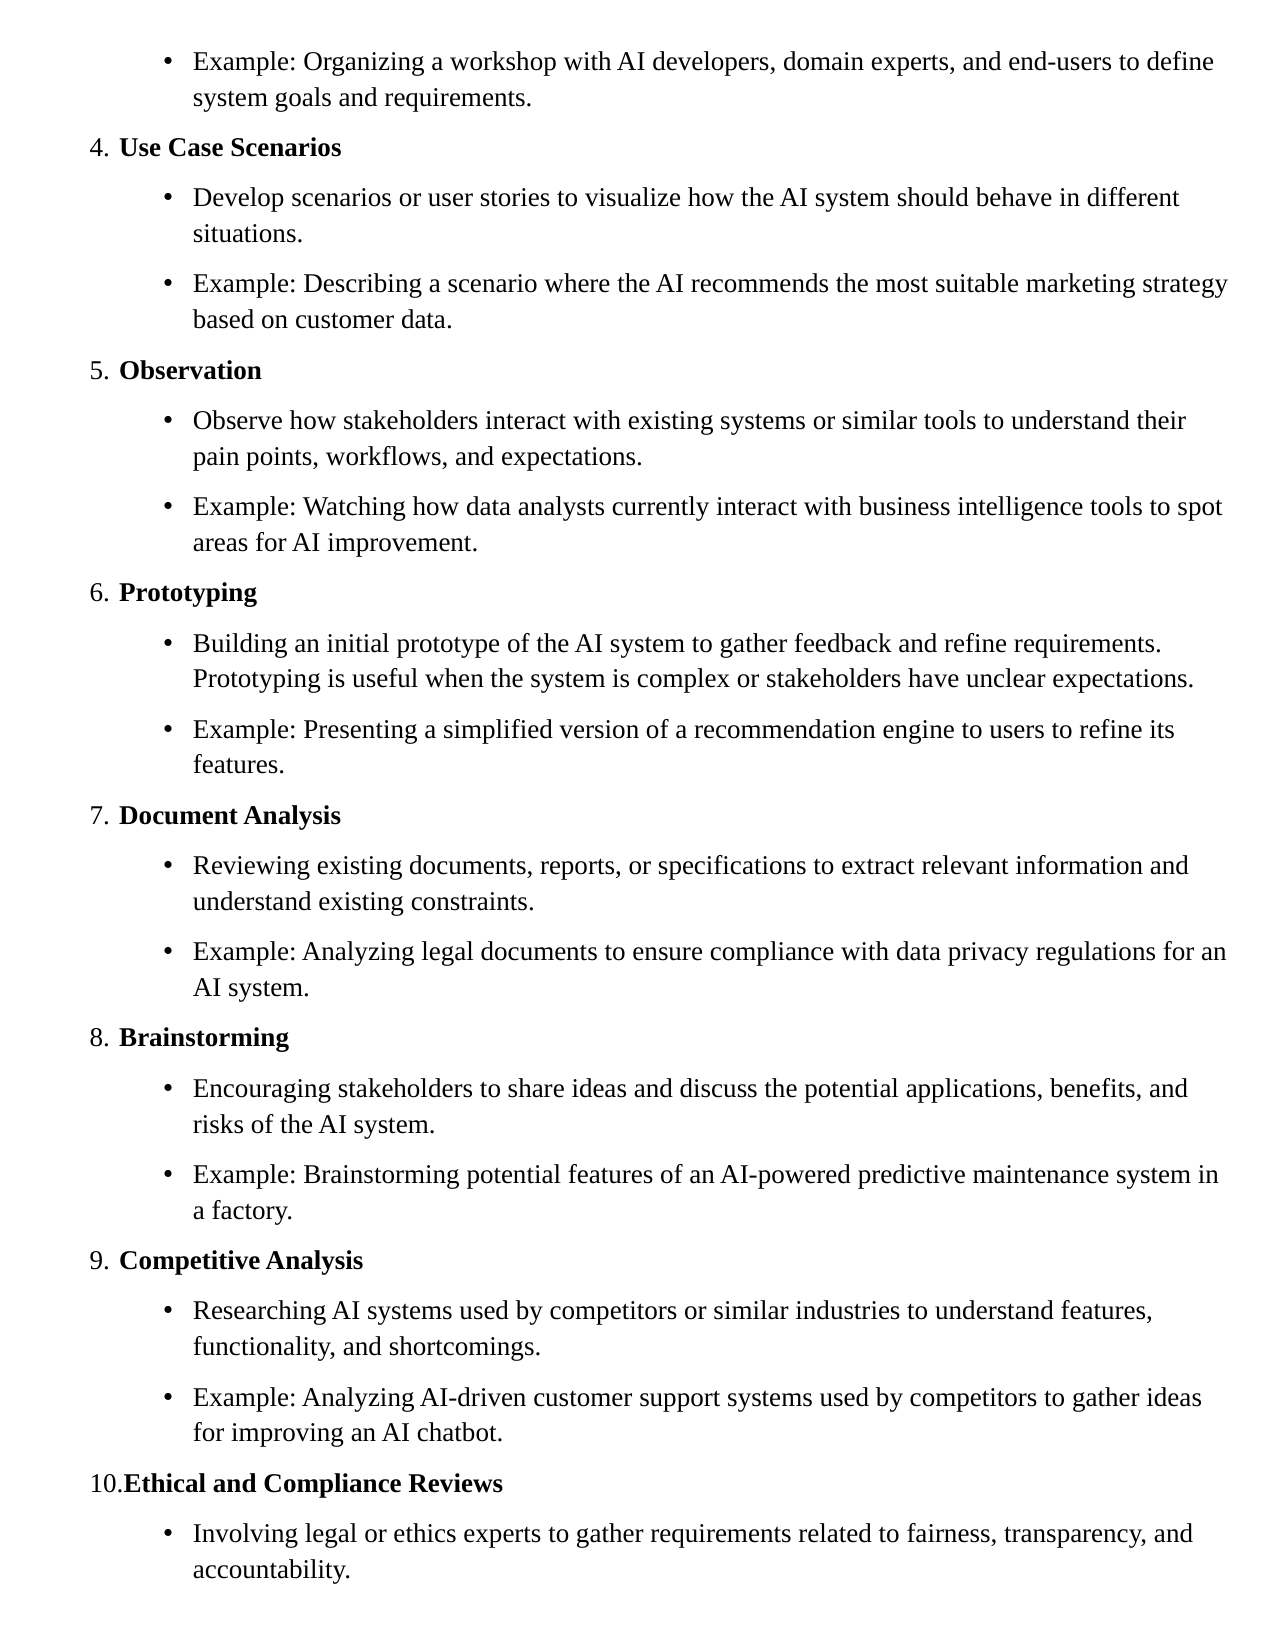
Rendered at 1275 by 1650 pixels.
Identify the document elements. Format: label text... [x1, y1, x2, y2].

list Example: Describing a scenario where the AI recommends the most suitable marketing strategy based on customer data. [163, 268, 1230, 334]
list Develop scenarios or user stories to visualize how the AI system should behave in different situations. [163, 181, 1230, 248]
list Reviewing existing documents, reports, or specifications to extract relevant information and understand existing constraints. [163, 849, 1230, 916]
list Brainstorming [89, 1022, 1230, 1053]
list Document Analysis [89, 799, 1230, 830]
list Competitive Analysis [89, 1244, 1230, 1275]
list Example: Analyzing legal documents to ensure compliance with data privacy regulations for an AI system. [163, 935, 1230, 1002]
list Observe how stakeholders interact with existing systems or similar tools to understand their pain points, workflows, and expectations. [163, 404, 1230, 471]
list Involving legal or ethics experts to gather requirements related to fairness, transparency, and accountability. [163, 1517, 1230, 1584]
list Encouraging stakeholders to share ideas and discuss the potential applications, benefits, and risks of the AI system. [163, 1072, 1230, 1139]
list Example: Organizing a workshop with AI developers, domain experts, and end-users to define system goals and requirements. [163, 45, 1230, 112]
list Observation [89, 354, 1230, 385]
list Example: Watching how data analysts currently interact with business intelligence tools to spot areas for AI improvement. [163, 490, 1230, 557]
list Example: Brainstorming potential features of an AI-powered predictive maintenance system in a factory. [163, 1158, 1230, 1225]
list Ethical and Compliance Reviews [89, 1467, 1230, 1498]
list Building an initial prototype of the AI system to gather feedback and refine requirements. Prototyping is useful when the system is complex or stakeholders have unclear expectations. [163, 627, 1230, 694]
list Use Case Scenarios [89, 131, 1230, 162]
list Example: Analyzing AI-driven customer support systems used by competitors to gather ideas for improving an AI chatbot. [163, 1381, 1230, 1448]
list Researching AI systems used by competitors or similar industries to understand features, functionality, and shortcomings. [163, 1294, 1230, 1361]
list Prototyping [89, 576, 1230, 607]
list Example: Presenting a simplified version of a recommendation engine to users to refine its features. [163, 713, 1230, 780]
